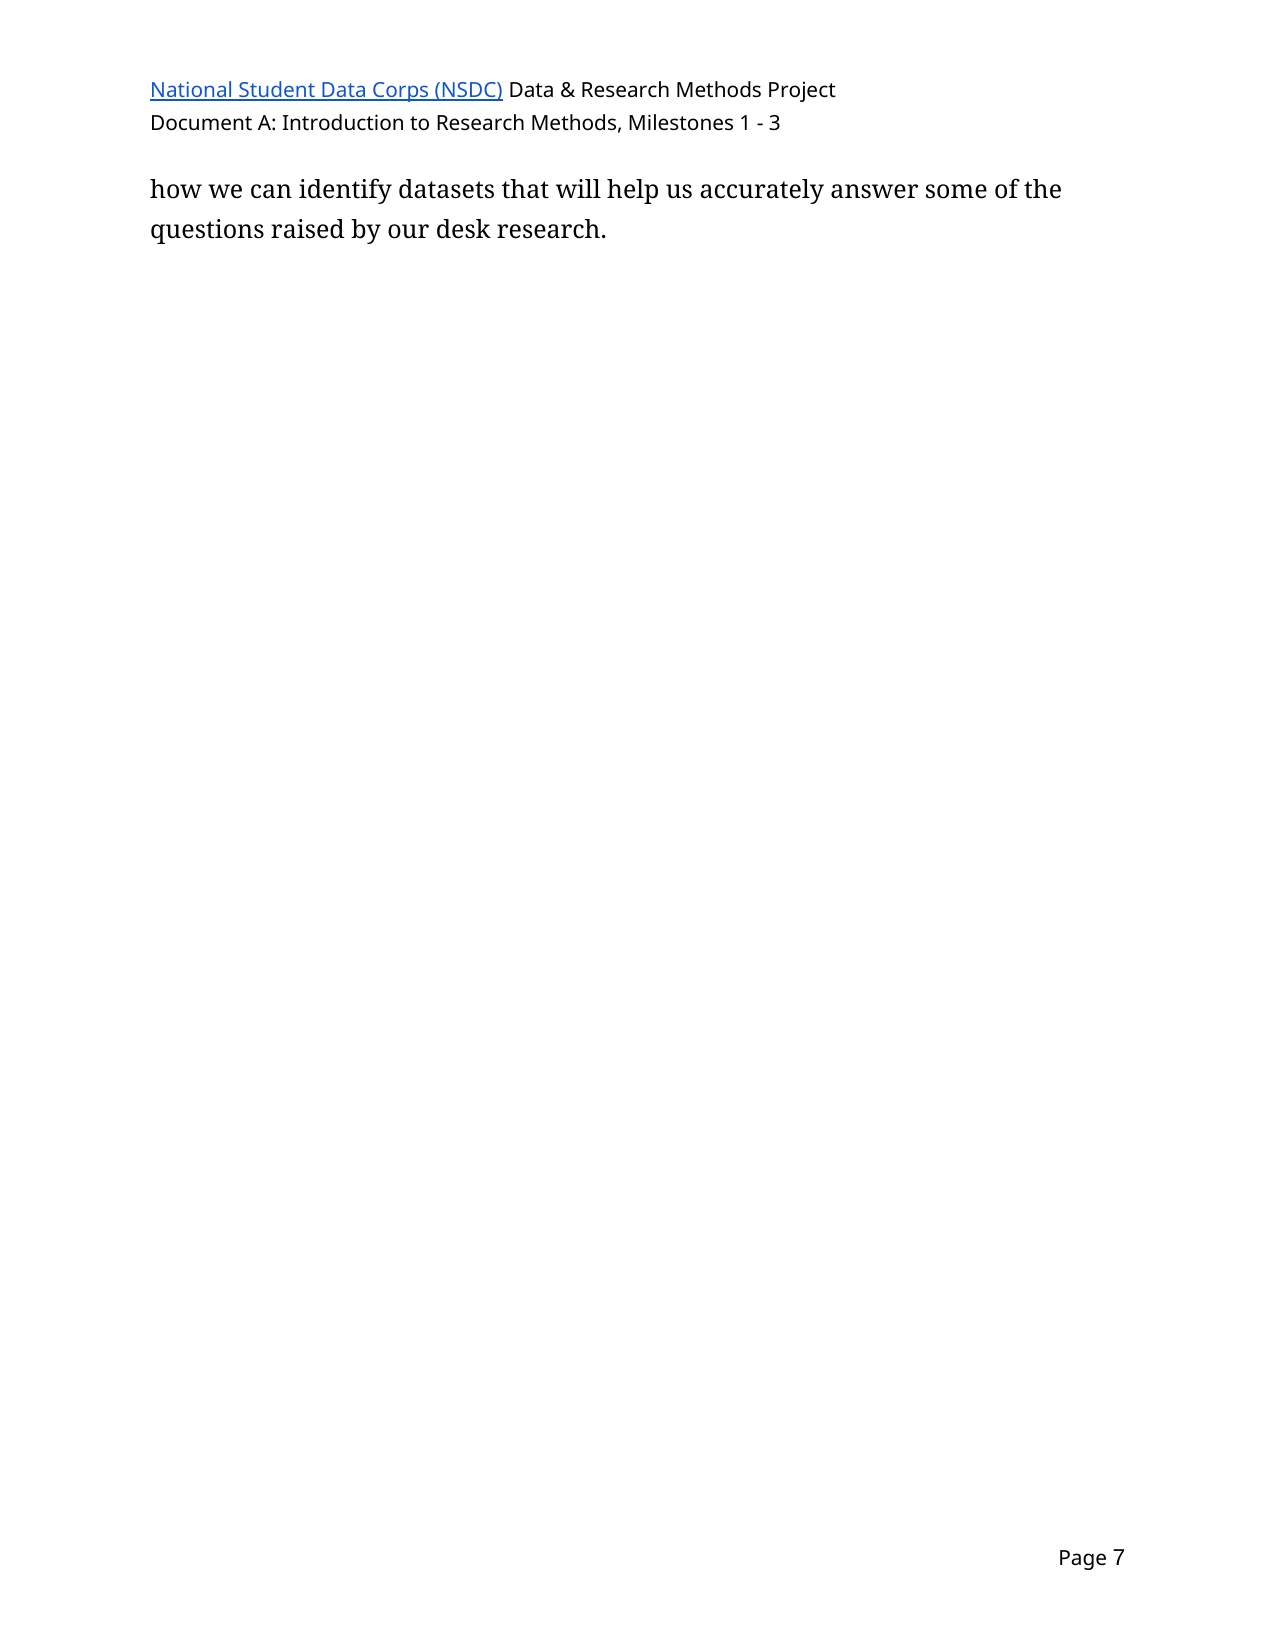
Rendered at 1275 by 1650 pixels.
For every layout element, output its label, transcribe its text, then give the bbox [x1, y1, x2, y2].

text how we can identify datasets that will help us accurately answer some of the questions raised by our desk research. [150, 172, 1125, 245]
